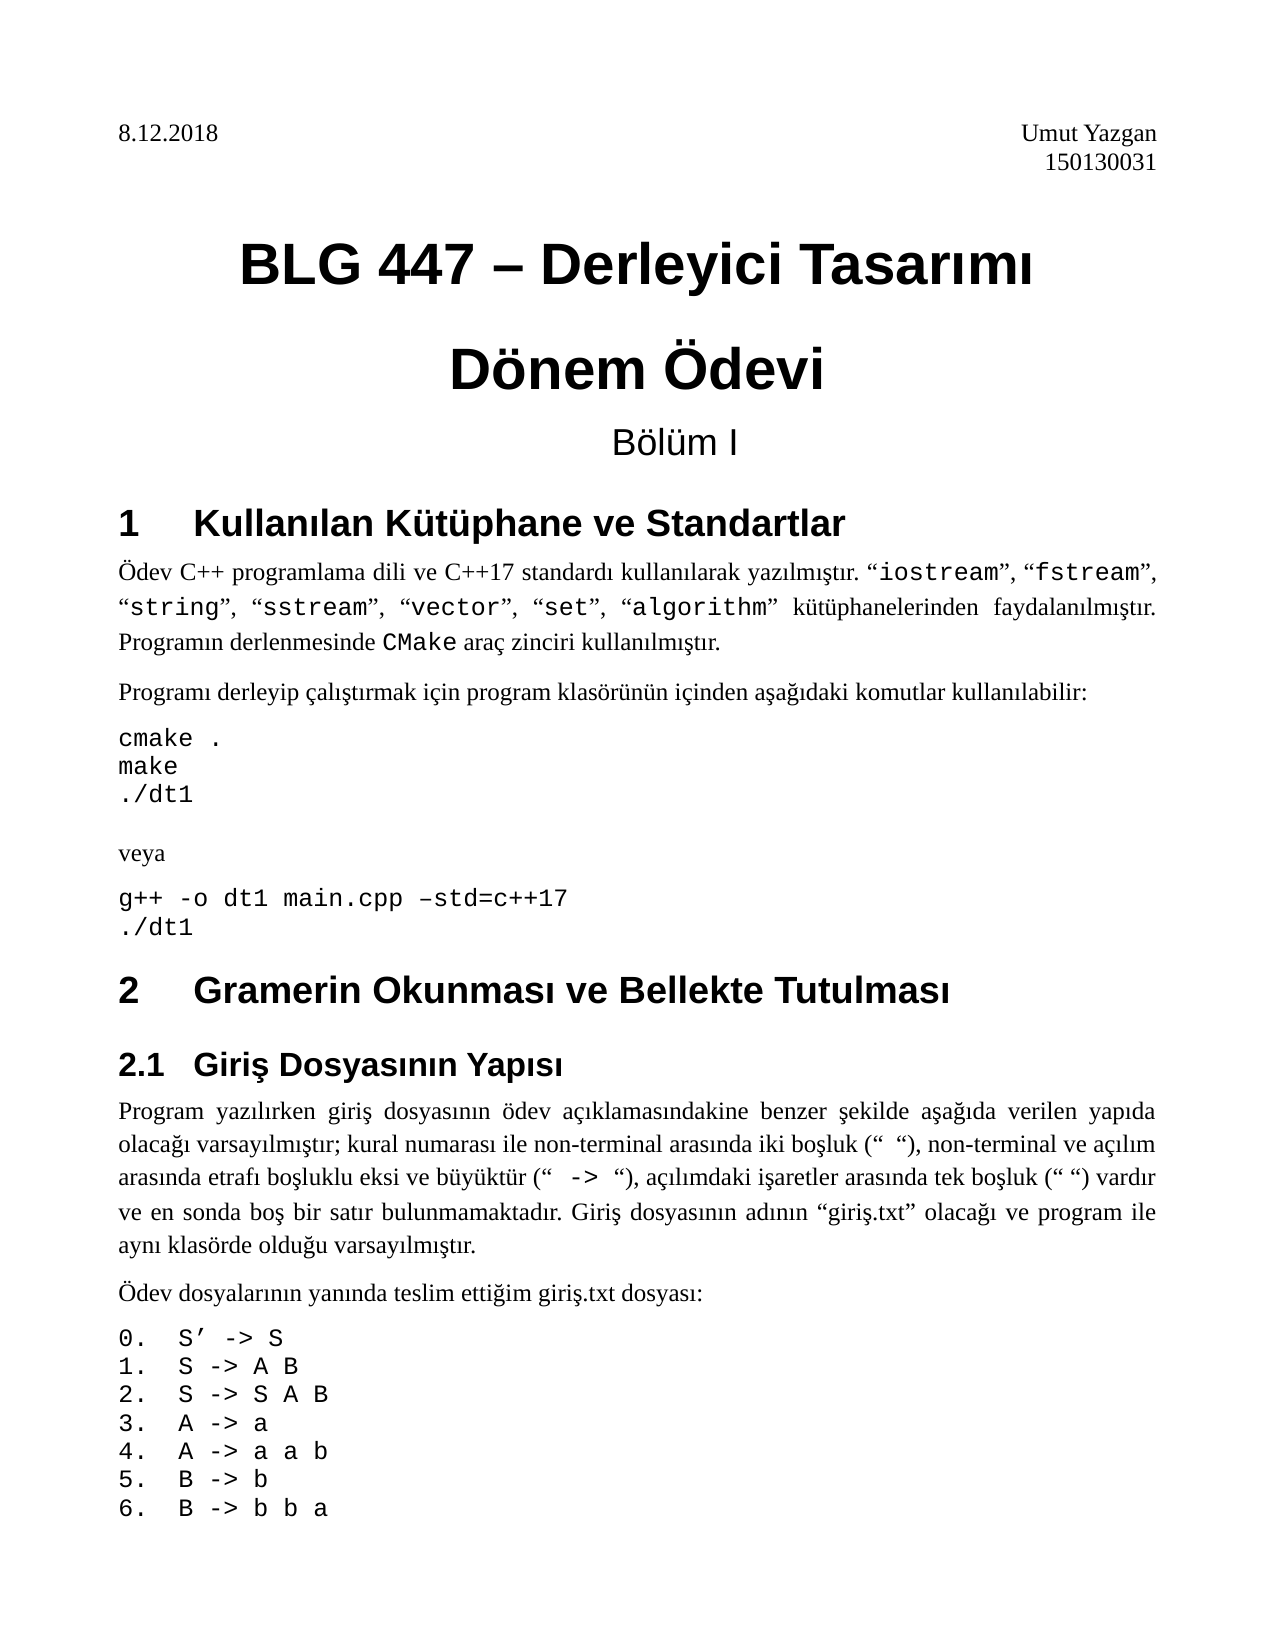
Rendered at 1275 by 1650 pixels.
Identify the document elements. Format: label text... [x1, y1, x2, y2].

text veya [118, 838, 1157, 867]
subtitle Giriş Dosyasının Yapısı [118, 1045, 1157, 1083]
title Dönem Ödevi [118, 335, 1157, 402]
text g++ -o dt1 main.cpp –std=c++17 [118, 886, 1157, 914]
text make [118, 753, 1157, 782]
text cmake . [118, 725, 1157, 753]
text ./dt1 [118, 914, 1157, 943]
text 0. S’ -> S [118, 1325, 1157, 1353]
subtitle Kullanılan Kütüphane ve Standartlar [118, 501, 1157, 545]
subtitle Gramerin Okunması ve Bellekte Tutulması [118, 968, 1157, 1011]
text 3. A -> a [118, 1410, 1157, 1438]
subtitle Bölüm I [118, 421, 1157, 464]
text 1. S -> A B [118, 1353, 1157, 1382]
text Ödev dosyalarının yanında teslim ettiğim giriş.txt dosyası: [118, 1278, 1157, 1306]
text ./dt1 [118, 782, 1157, 810]
text 5. B -> b [118, 1467, 1157, 1495]
text Programı derleyip çalıştırmak için program klasörünün içinden aşağıdaki komutlar kullanılabilir: [118, 677, 1157, 706]
text Program yazılırken giriş dosyasının ödev açıklamasındakine benzer şekilde aşağıda verilen yapıda olacağı varsayılmıştır; kural numarası ile non-terminal arasında iki boşluk (“ “), non-terminal ve açılım arasında etrafı boşluklu eksi ve büyüktür (“ -> “), açılımdaki işaretler arasında tek boşluk (“ “) vardır ve en sonda boş bir satır bulunmamaktadır. Giriş dosyasının adının “giriş.txt” olacağı ve program ile aynı klasörde olduğu varsayılmıştır. [118, 1096, 1157, 1259]
text Ödev C++ programlama dili ve C++17 standardı kullanılarak yazılmıştır. “iostream”, “fstream”, “string”, “sstream”, “vector”, “set”, “algorithm” kütüphanelerinden faydalanılmıştır. Programın derlenmesinde CMake araç zinciri kullanılmıştır. [118, 557, 1157, 658]
title BLG 447 – Derleyici Tasarımı [118, 230, 1157, 297]
text 6. B -> b b a [118, 1495, 1157, 1523]
text 2. S -> S A B [118, 1382, 1157, 1410]
text 4. A -> a a b [118, 1438, 1157, 1467]
